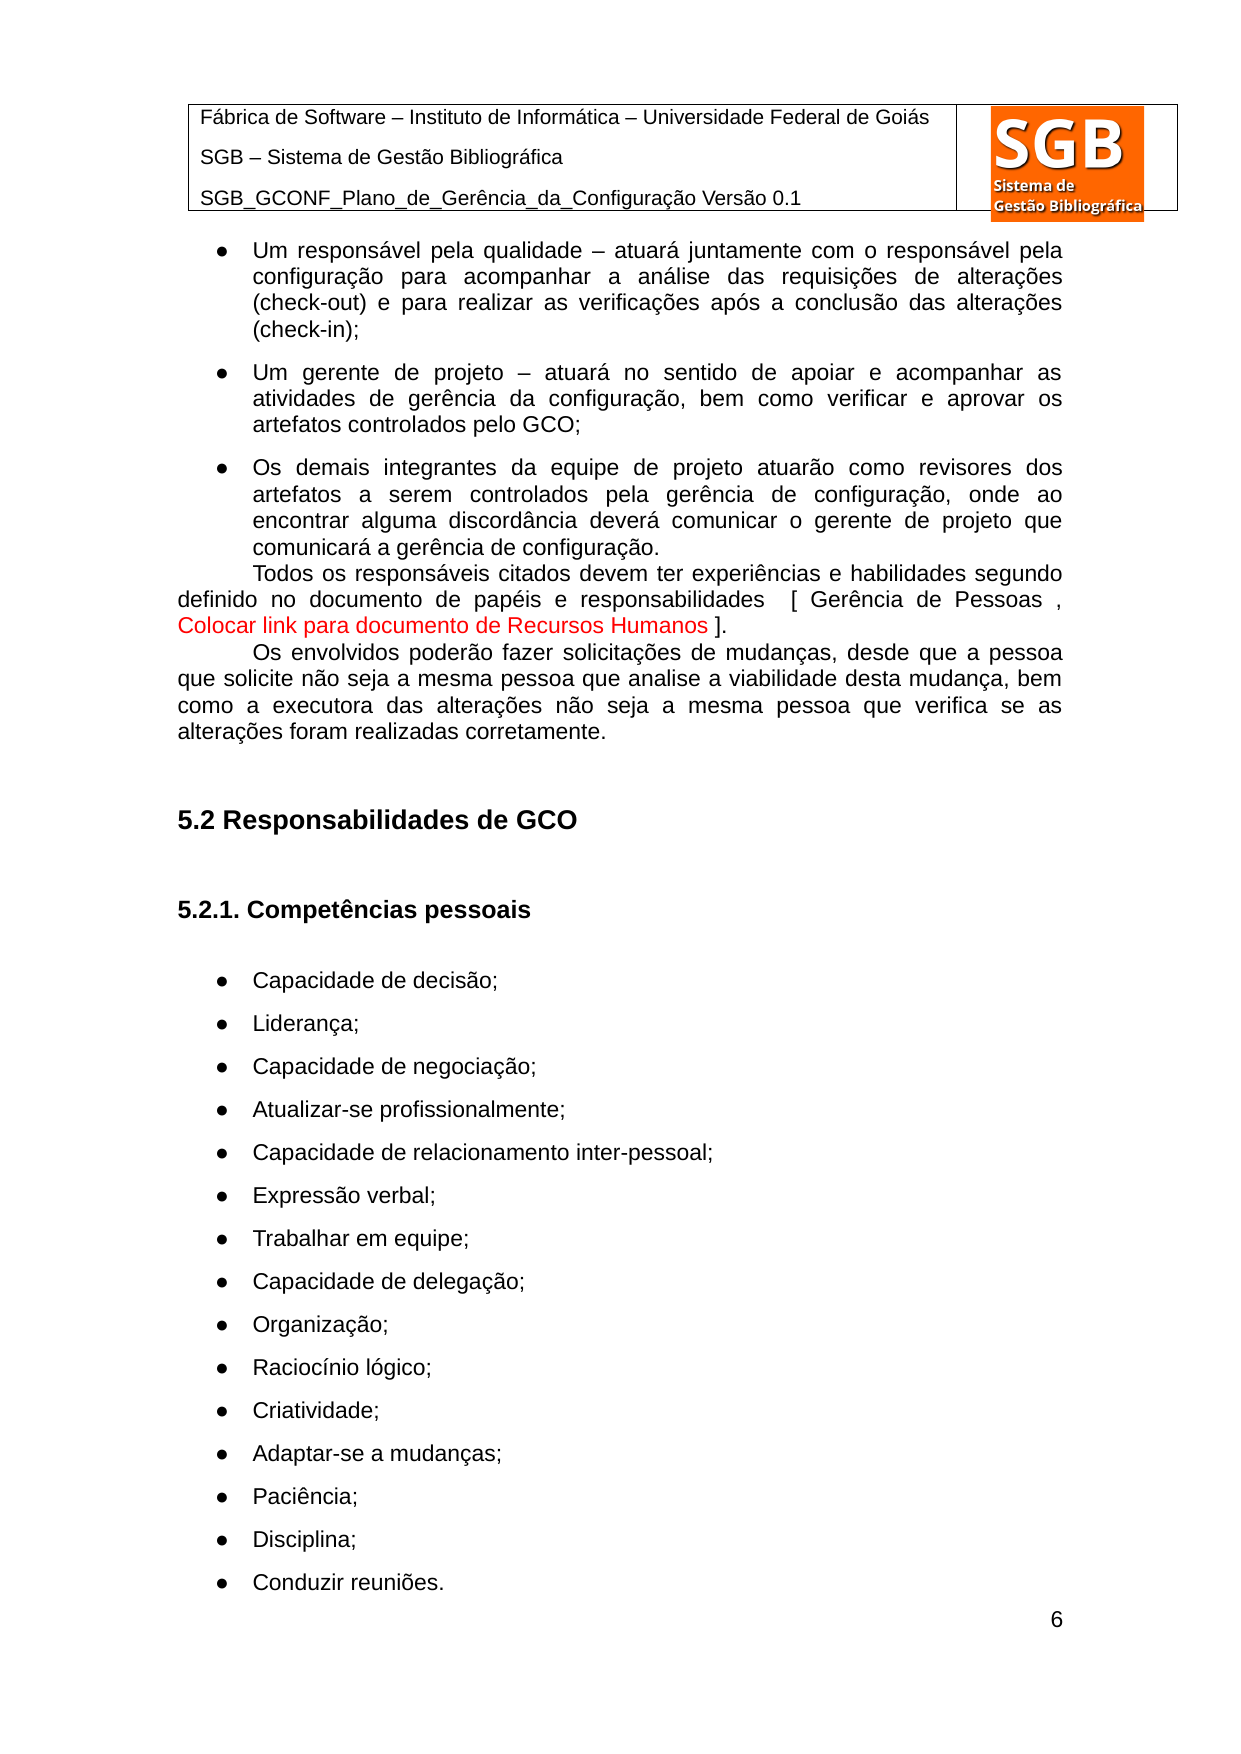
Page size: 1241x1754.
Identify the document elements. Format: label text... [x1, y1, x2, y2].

list Criatividade; [215, 1397, 1063, 1423]
list Conduzir reuniões. [215, 1569, 1063, 1595]
list Trabalhar em equipe; [215, 1225, 1063, 1251]
subtitle 5.2.1. Competências pessoais [177, 895, 1063, 924]
list Liderança; [215, 1010, 1063, 1036]
list Raciocínio lógico; [215, 1354, 1063, 1380]
list Paciência; [215, 1483, 1063, 1509]
list Organização; [215, 1311, 1063, 1337]
list Capacidade de relacionamento inter-pessoal; [215, 1139, 1063, 1165]
list Atualizar-se profissionalmente; [215, 1096, 1063, 1122]
list Capacidade de delegação; [215, 1268, 1063, 1294]
list Capacidade de decisão; [215, 967, 1063, 993]
list Expressão verbal; [215, 1182, 1063, 1208]
list Capacidade de negociação; [215, 1053, 1063, 1079]
text Todos os responsáveis citados devem ter experiências e habilidades segundo definido no documento de papéis e responsabilidades [ Gerência de Pessoas , Colocar link para documento de Recursos Humanos ]. [177, 560, 1063, 639]
subtitle 5.2 Responsabilidades de GCO [177, 804, 1063, 835]
list Disciplina; [215, 1526, 1063, 1552]
list Um responsável pela qualidade – atuará juntamente com o responsável pela configuração para acompanhar a análise das requisições de alterações (check‑out) e para realizar as verificações após a conclusão das alterações (check-in); [215, 237, 1063, 342]
text Os envolvidos poderão fazer solicitações de mudanças, desde que a pessoa que solicite não seja a mesma pessoa que analise a viabilidade desta mudança, bem como a executora das alterações não seja a mesma pessoa que verifica se as alterações foram realizadas corretamente. [177, 639, 1063, 744]
list Um gerente de projeto – atuará no sentido de apoiar e acompanhar as atividades de gerência da configuração, bem como verificar e aprovar os artefatos controlados pelo GCO; [215, 359, 1063, 438]
list Adaptar-se a mudanças; [215, 1440, 1063, 1466]
list Os demais integrantes da equipe de projeto atuarão como revisores dos artefatos a serem controlados pela gerência de configuração, onde ao encontrar alguma discordância deverá comunicar o gerente de projeto que comunicará a gerência de configuração. [215, 454, 1063, 560]
